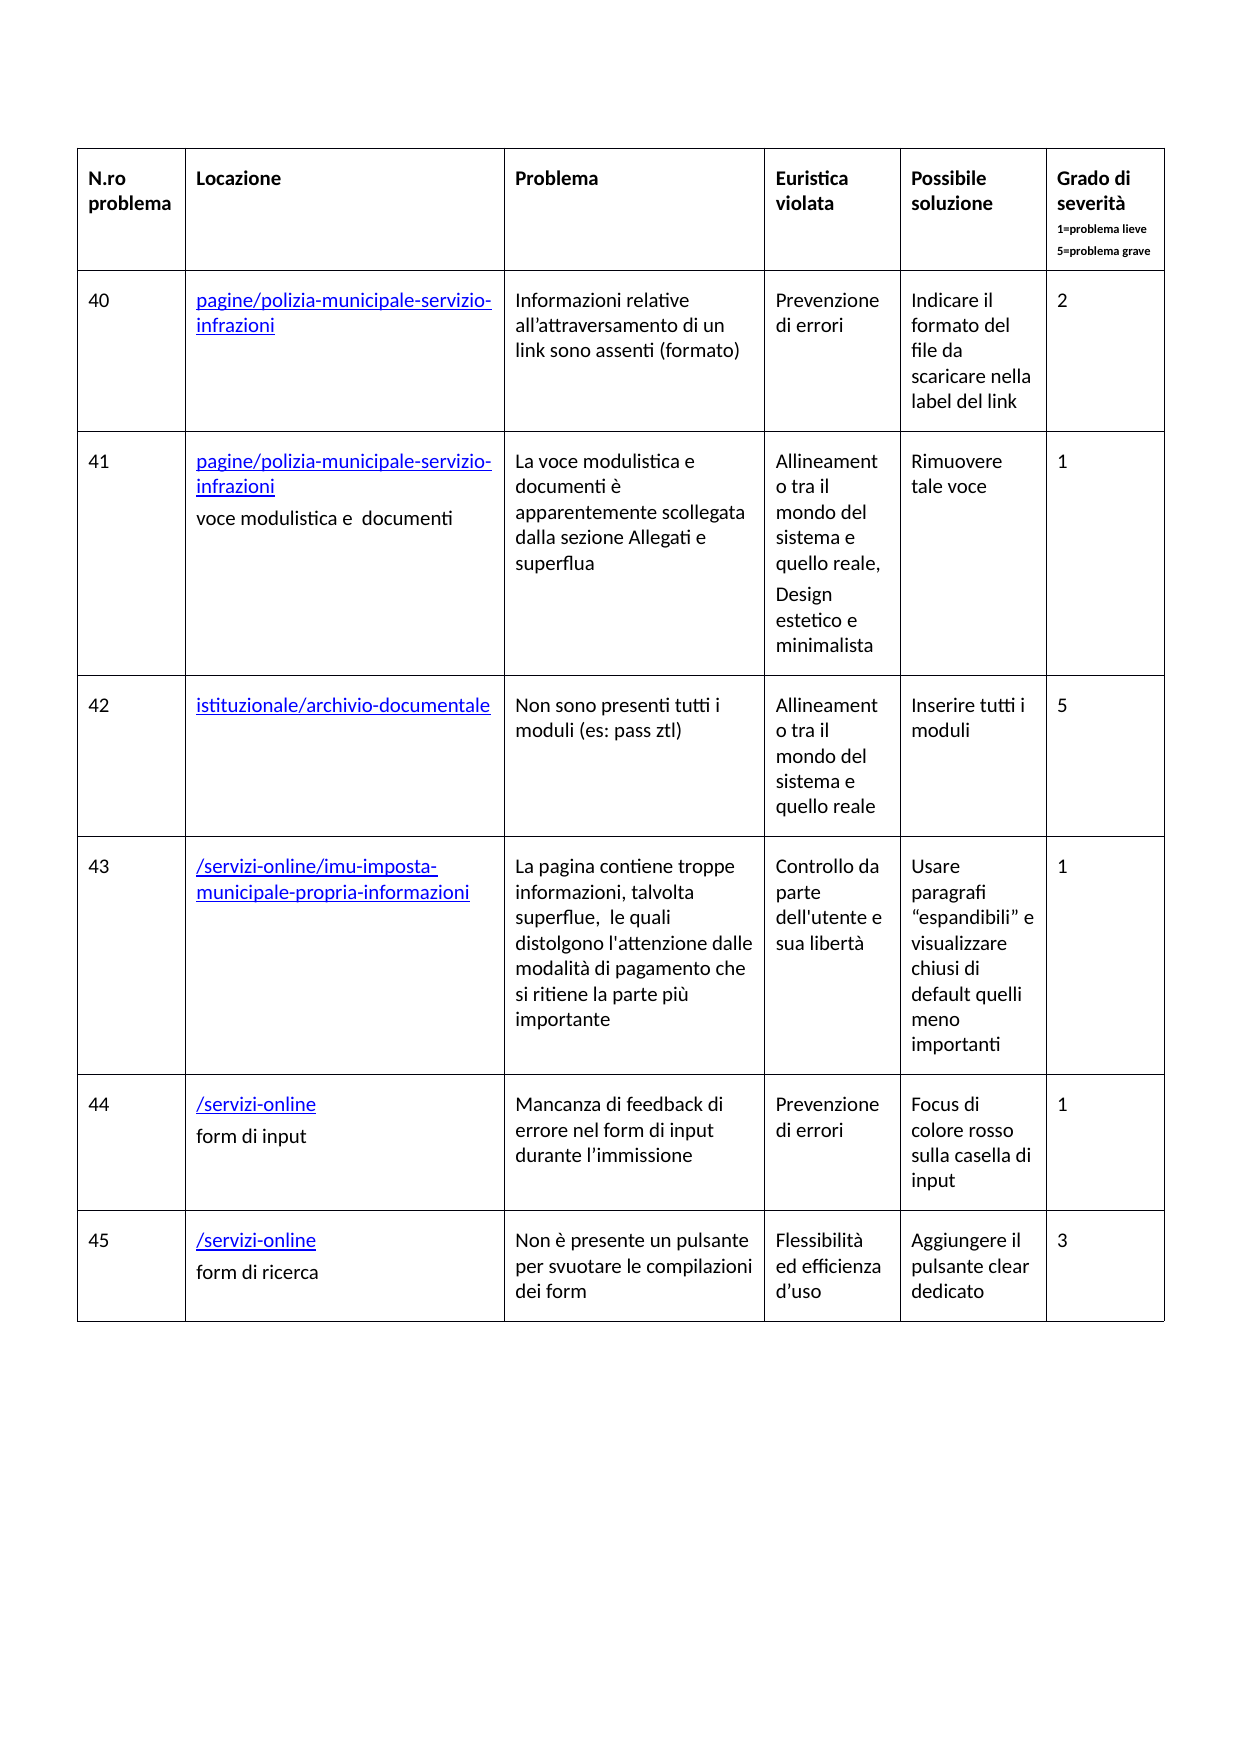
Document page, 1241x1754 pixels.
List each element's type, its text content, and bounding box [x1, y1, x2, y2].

table_cell 1 [1047, 1075, 1164, 1210]
table_cell Flessibilità ed efficienza d’uso [765, 1211, 900, 1321]
table_cell 41 [78, 432, 185, 675]
table_cell Rimuovere tale voce [901, 432, 1046, 675]
table_cell Non è presente un pulsante per svuotare le compilazioni dei form [505, 1211, 764, 1321]
table_cell La pagina contiene troppe informazioni, talvolta superflue, le quali distolgono l'attenzione dalle modalità di pagamento che si ritiene la parte più importante [505, 837, 764, 1074]
table_header Problema [505, 149, 764, 269]
table_cell Controllo da parte dell'utente e sua libertà [765, 837, 900, 1074]
table_header Euristica violata [765, 149, 900, 269]
table_header Locazione [186, 149, 504, 269]
table_cell 43 [78, 837, 185, 1074]
table_header Possibile soluzione [901, 149, 1046, 269]
table_cell pagine/polizia-municipale-servizio-infrazioni voce modulistica e documenti [186, 432, 504, 675]
table_cell Non sono presenti tutti i moduli (es: pass ztl) [505, 676, 764, 836]
table_cell pagine/polizia-municipale-servizio-infrazioni [186, 271, 504, 431]
table_cell 42 [78, 676, 185, 836]
table_cell /servizi-online form di ricerca [186, 1211, 504, 1321]
table_cell Mancanza di feedback di errore nel form di input durante l’immissione [505, 1075, 764, 1210]
table_cell 2 [1047, 271, 1164, 431]
table_cell istituzionale/archivio-documentale [186, 676, 504, 836]
table_cell 40 [78, 271, 185, 431]
table_cell 44 [78, 1075, 185, 1210]
table_cell La voce modulistica e documenti è apparentemente scollegata dalla sezione Allegati e superflua [505, 432, 764, 675]
table_cell /servizi-online/imu-imposta-municipale-propria-informazioni [186, 837, 504, 1074]
table_cell Informazioni relative all’attraversamento di un link sono assenti (formato) [505, 271, 764, 431]
table_cell Allineamento tra il mondo del sistema e quello reale [765, 676, 900, 836]
table_cell Aggiungere il pulsante clear dedicato [901, 1211, 1046, 1321]
table_cell Prevenzione di errori [765, 271, 900, 431]
table_cell Focus di colore rosso sulla casella di input [901, 1075, 1046, 1210]
table_cell 1 [1047, 432, 1164, 675]
table_cell Inserire tutti i moduli [901, 676, 1046, 836]
table_cell 5 [1047, 676, 1164, 836]
table_cell 45 [78, 1211, 185, 1321]
table_cell Allineamento tra il mondo del sistema e quello reale, Design estetico e minimalista [765, 432, 900, 675]
table_header N.ro problema [78, 149, 185, 269]
table_cell 1 [1047, 837, 1164, 1074]
table_cell /servizi-online form di input [186, 1075, 504, 1210]
table_cell 3 [1047, 1211, 1164, 1321]
table_header Grado di severità 1=problema lieve 5=problema grave [1047, 149, 1164, 269]
table_cell Prevenzione di errori [765, 1075, 900, 1210]
table_cell Indicare il formato del file da scaricare nella label del link [901, 271, 1046, 431]
table_cell Usare paragrafi “espandibili” e visualizzare chiusi di default quelli meno importanti [901, 837, 1046, 1074]
